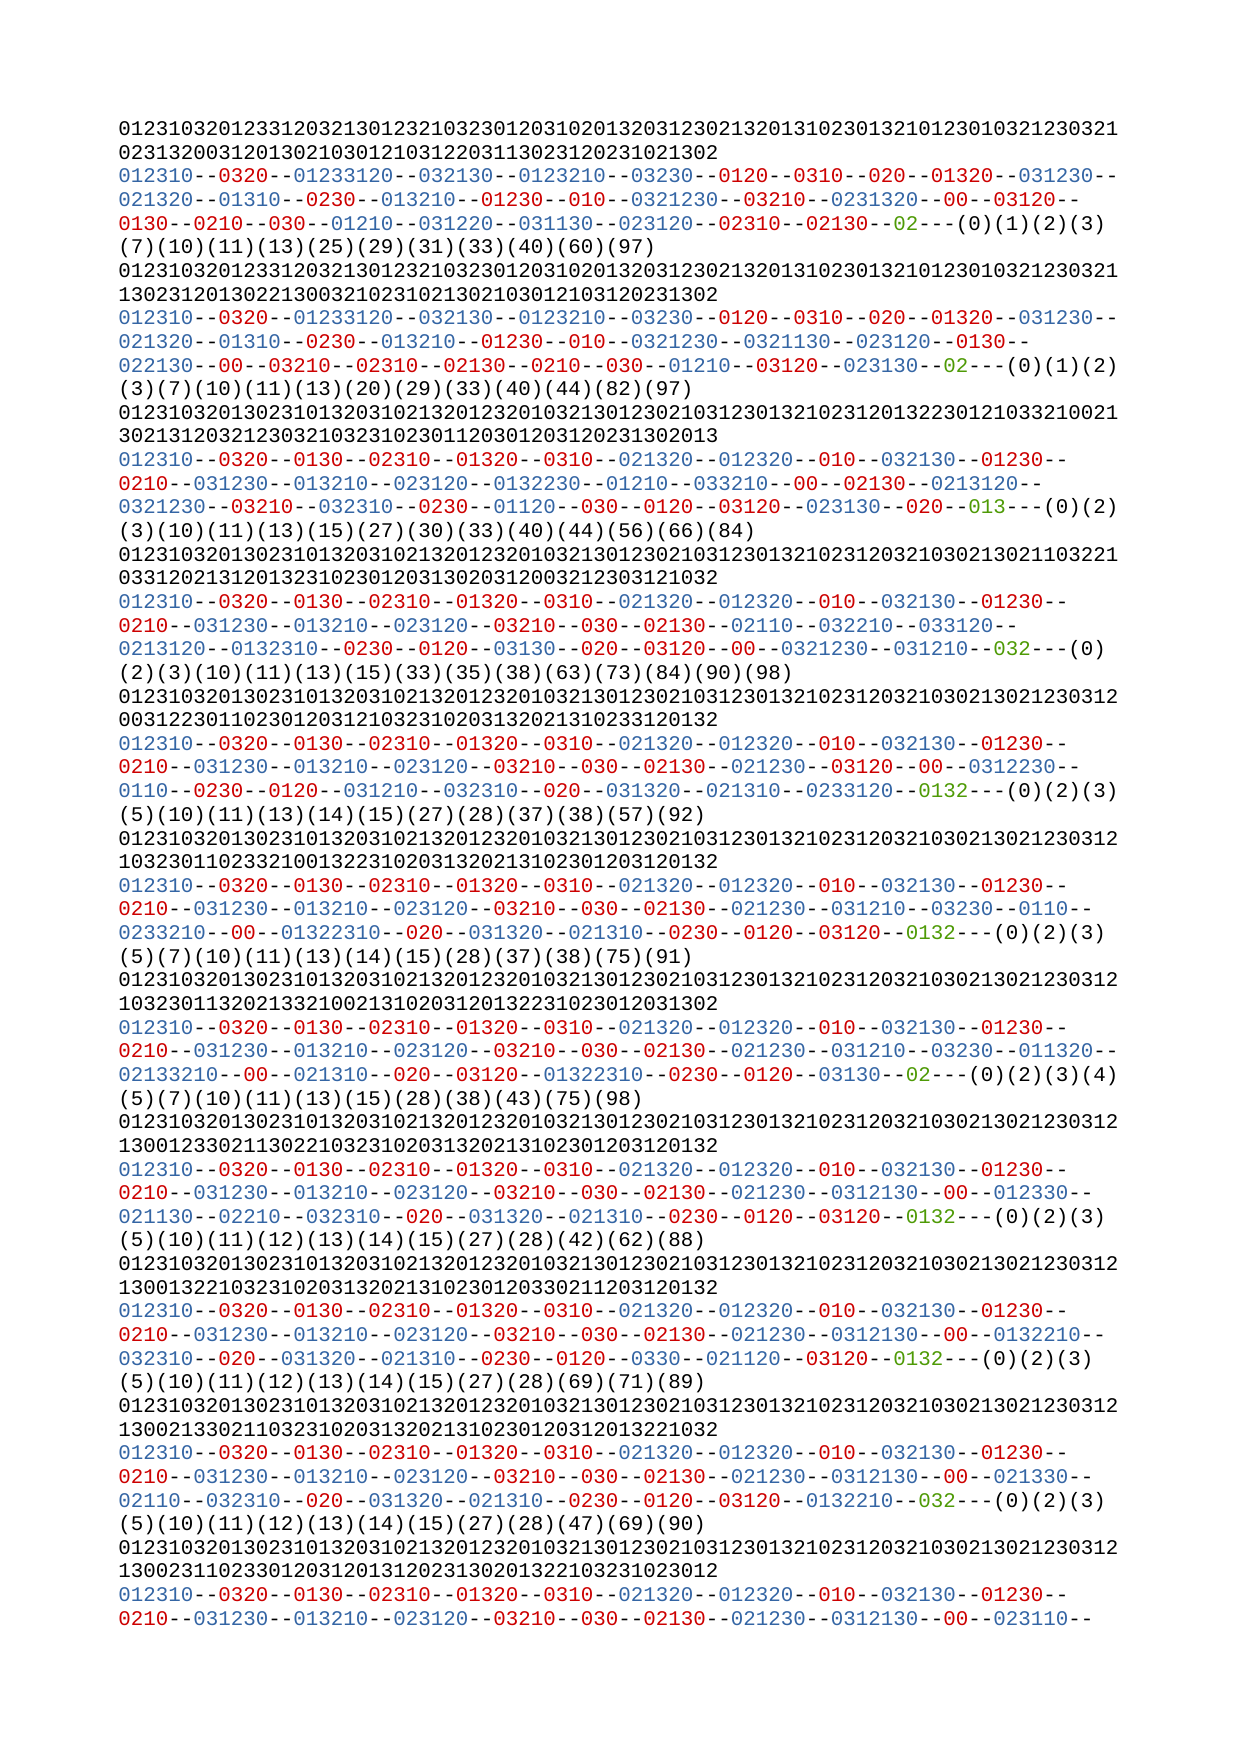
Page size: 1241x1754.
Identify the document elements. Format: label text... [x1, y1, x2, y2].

text 01231032012331203213012321032301203102013203123021320131023013210123010321230321023132003120130210301210312203113023120231021302 [118, 118, 1122, 165]
text 01231032013023101320310213201232010321301230210312301321023120321030213021103221033120213120132310230120313020312003212303121032 [118, 544, 1122, 591]
text 012310--0320--0130--02310--01320--0310--021320--012320--010--032130--01230--0210--031230--013210--023120--03210--030--02130--021230--0312130--00--012330--021130--02210--032310--020--031320--021310--0230--0120--03120--0132---(0)(2)(3)(5)(10)(11)(12)(13)(14)(15)(27)(28)(42)(62)(88) [118, 1158, 1122, 1253]
text 01231032013023101320310213201232010321301230210312301321023120321030213021230312130021330211032310203132021310230120312013221032 [118, 1395, 1122, 1442]
text 012310--0320--0130--02310--01320--0310--021320--012320--010--032130--01230--0210--031230--013210--023120--03210--030--02130--021230--031210--03230--011320--02133210--00--021310--020--03120--01322310--0230--0120--03130--02---(0)(2)(3)(4)(5)(7)(10)(11)(13)(15)(28)(38)(43)(75)(98) [118, 1017, 1122, 1111]
text 012310--0320--0130--02310--01320--0310--021320--012320--010--032130--01230--0210--031230--013210--023120--0132230--01210--033210--00--02130--0213120--0321230--03210--032310--0230--01120--030--0120--03120--023130--020--013---(0)(2)(3)(10)(11)(13)(15)(27)(30)(33)(40)(44)(56)(66)(84) [118, 449, 1122, 544]
text 01231032012331203213012321032301203102013203123021320131023013210123010321230321130231201302213003210231021302103012103120231302 [118, 260, 1122, 307]
text 012310--0320--0130--02310--01320--0310--021320--012320--010--032130--01230--0210--031230--013210--023120--03210--030--02130--021230--031210--03230--0110--0233210--00--01322310--020--031320--021310--0230--0120--03120--0132---(0)(2)(3)(5)(7)(10)(11)(13)(14)(15)(28)(37)(38)(75)(91) [118, 875, 1122, 969]
text 01231032013023101320310213201232010321301230210312301321023120321030213021230312003122301102301203121032310203132021310233120132 [118, 686, 1122, 733]
text 012310--0320--0130--02310--01320--0310--021320--012320--010--032130--01230--0210--031230--013210--023120--03210--030--02130--021230--0312130--00--023110-- [118, 1584, 1122, 1631]
text 012310--0320--0130--02310--01320--0310--021320--012320--010--032130--01230--0210--031230--013210--023120--03210--030--02130--021230--0312130--00--021330--02110--032310--020--031320--021310--0230--0120--03120--0132210--032---(0)(2)(3)(5)(10)(11)(12)(13)(14)(15)(27)(28)(47)(69)(90) [118, 1442, 1122, 1537]
text 012310--0320--0130--02310--01320--0310--021320--012320--010--032130--01230--0210--031230--013210--023120--03210--030--02130--021230--0312130--00--0132210--032310--020--031320--021310--0230--0120--0330--021120--03120--0132---(0)(2)(3)(5)(10)(11)(12)(13)(14)(15)(27)(28)(69)(71)(89) [118, 1300, 1122, 1395]
text 012310--0320--0130--02310--01320--0310--021320--012320--010--032130--01230--0210--031230--013210--023120--03210--030--02130--02110--032210--033120--0213120--0132310--0230--0120--03130--020--03120--00--0321230--031210--032---(0)(2)(3)(10)(11)(13)(15)(33)(35)(38)(63)(73)(84)(90)(98) [118, 591, 1122, 686]
text 01231032013023101320310213201232010321301230210312301321023120132230121033210021302131203212303210323102301120301203120231302013 [118, 402, 1122, 449]
text 01231032013023101320310213201232010321301230210312301321023120321030213021230312130012330211302210323102031320213102301203120132 [118, 1111, 1122, 1158]
text 01231032013023101320310213201232010321301230210312301321023120321030213021230312130023110233012031201312023130201322103231023012 [118, 1537, 1122, 1584]
text 01231032013023101320310213201232010321301230210312301321023120321030213021230312130013221032310203132021310230120330211203120132 [118, 1253, 1122, 1300]
text 012310--0320--0130--02310--01320--0310--021320--012320--010--032130--01230--0210--031230--013210--023120--03210--030--02130--021230--03120--00--0312230--0110--0230--0120--031210--032310--020--031320--021310--0233120--0132---(0)(2)(3)(5)(10)(11)(13)(14)(15)(27)(28)(37)(38)(57)(92) [118, 733, 1122, 827]
text 01231032013023101320310213201232010321301230210312301321023120321030213021230312103230113202133210021310203120132231023012031302 [118, 969, 1122, 1017]
text 012310--0320--01233120--032130--0123210--03230--0120--0310--020--01320--031230--021320--01310--0230--013210--01230--010--0321230--03210--0231320--00--03120--0130--0210--030--01210--031220--031130--023120--02310--02130--02---(0)(1)(2)(3)(7)(10)(11)(13)(25)(29)(31)(33)(40)(60)(97) [118, 165, 1122, 260]
text 01231032013023101320310213201232010321301230210312301321023120321030213021230312103230110233210013223102031320213102301203120132 [118, 827, 1122, 875]
text 012310--0320--01233120--032130--0123210--03230--0120--0310--020--01320--031230--021320--01310--0230--013210--01230--010--0321230--0321130--023120--0130--022130--00--03210--02310--02130--0210--030--01210--03120--023130--02---(0)(1)(2)(3)(7)(10)(11)(13)(20)(29)(33)(40)(44)(82)(97) [118, 307, 1122, 402]
